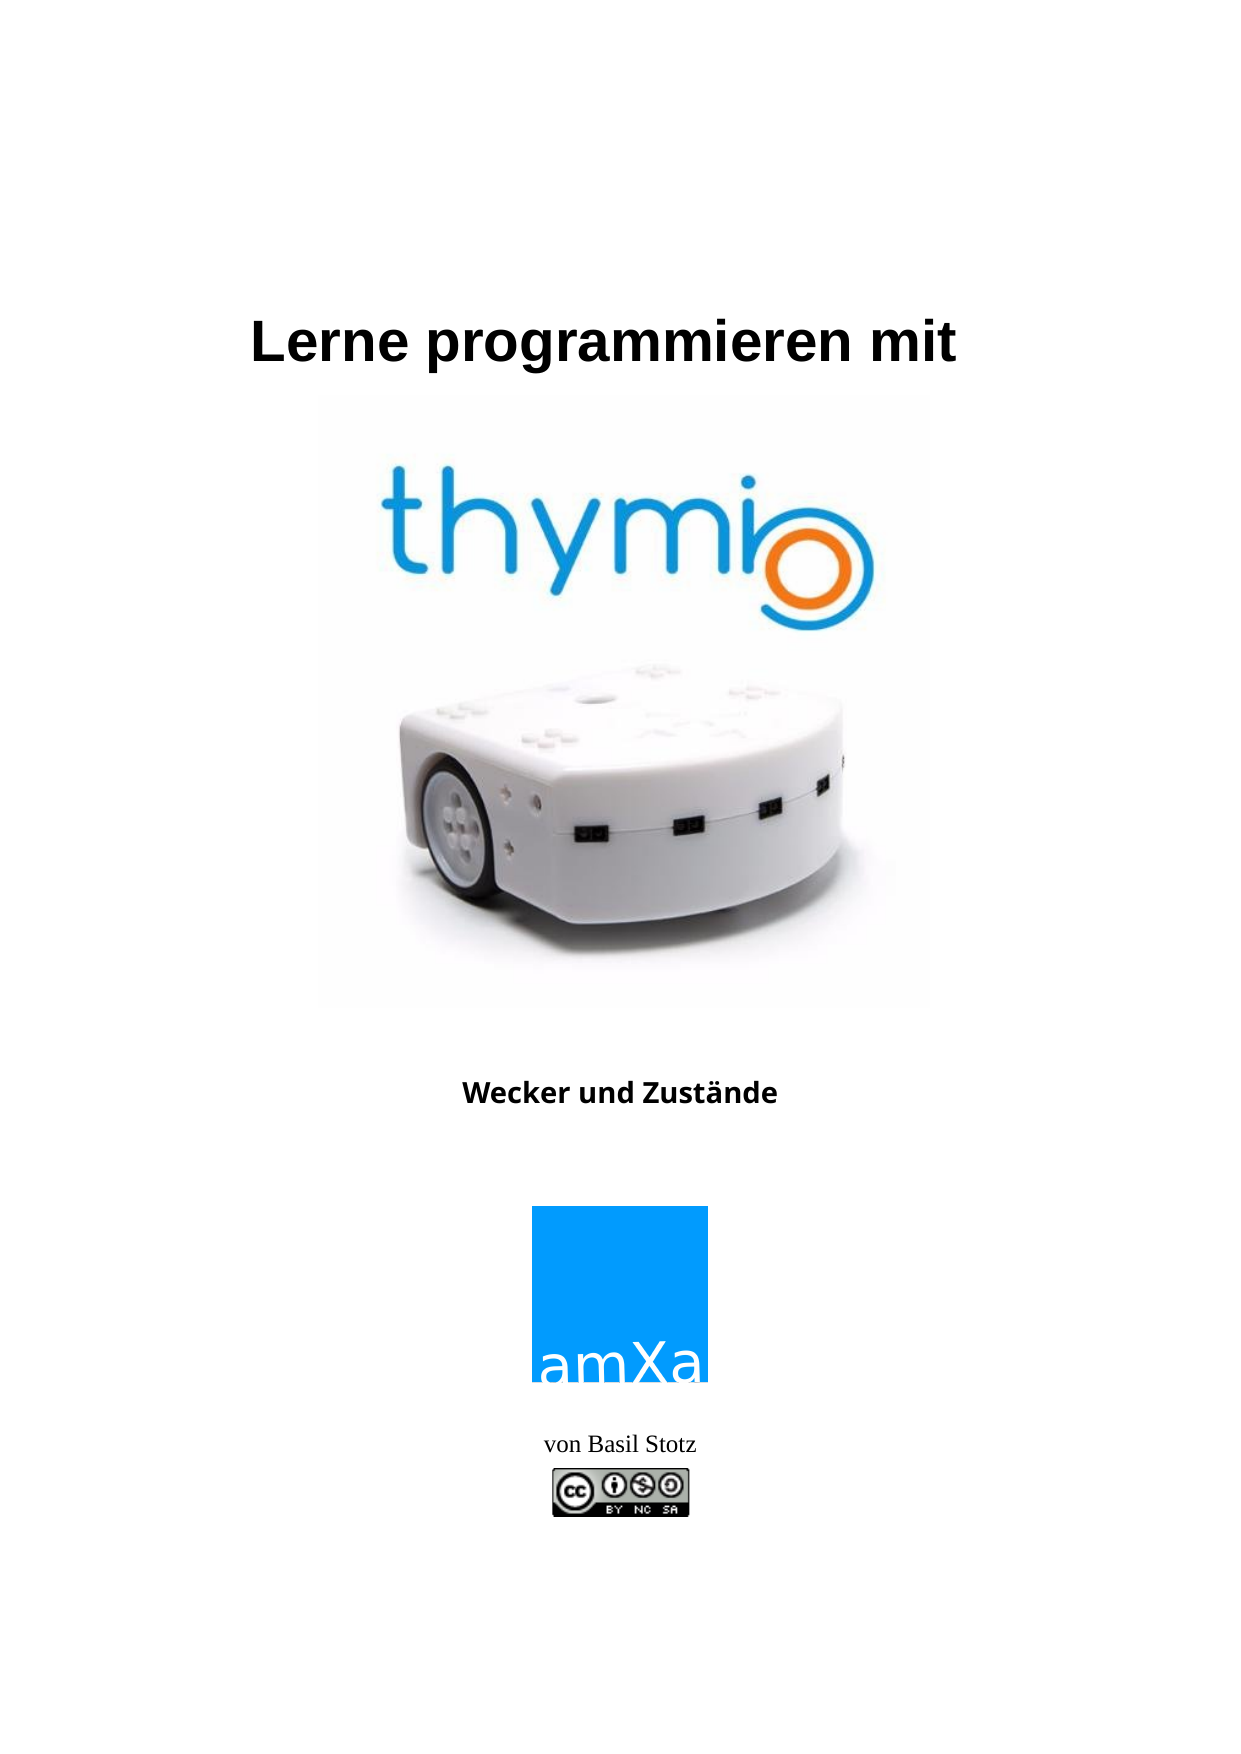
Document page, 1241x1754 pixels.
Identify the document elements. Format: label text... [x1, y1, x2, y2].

title Lerne programmieren mit [118, 306, 1122, 373]
text von Basil Stotz [118, 1429, 1122, 1458]
text Wecker und Zustände [118, 1073, 1122, 1112]
picture [318, 395, 930, 1008]
picture [552, 1468, 690, 1517]
picture [532, 1206, 708, 1383]
